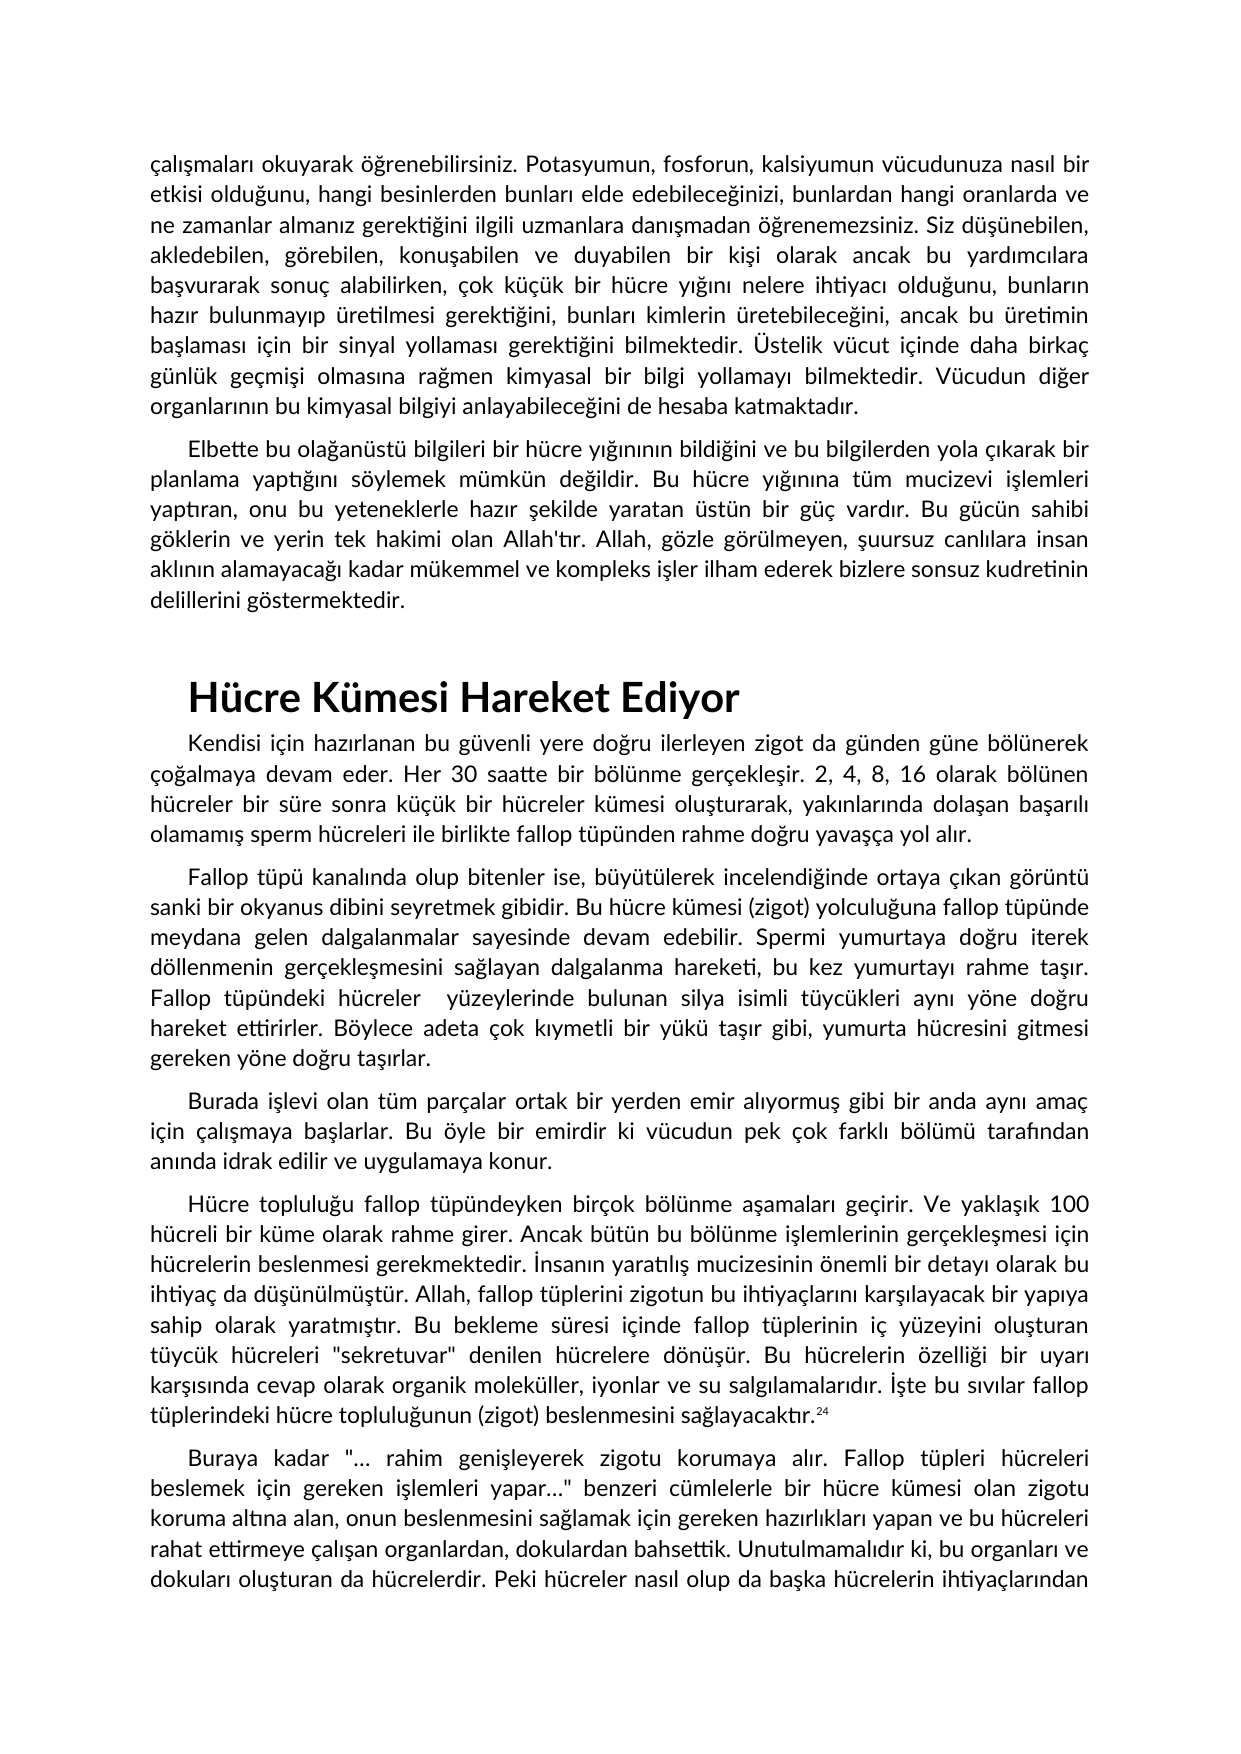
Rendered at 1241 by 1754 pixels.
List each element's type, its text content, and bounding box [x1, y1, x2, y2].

text Burada işlevi olan tüm parçalar ortak bir yerden emir alıyormuş gibi bir anda aynı amaç için çalışmaya başlarlar. Bu öyle bir emirdir ki vücudun pek çok farklı bölümü tarafından anında idrak edilir ve uygulamaya konur. [150, 1086, 1090, 1174]
text Elbette bu olağanüstü bilgileri bir hücre yığınının bildiğini ve bu bilgilerden yola çıkarak bir planlama yaptığını söylemek mümkün değildir. Bu hücre yığınına tüm mucizevi işlemleri yaptıran, onu bu yeteneklerle hazır şekilde yaratan üstün bir güç vardır. Bu gücün sahibi göklerin ve yerin tek hakimi olan Allah'tır. Allah, gözle görülmeyen, şuursuz canlılara insan aklının alamayacağı kadar mükemmel ve kompleks işler ilham ederek bizlere sonsuz kudretinin delillerini göstermektedir. [150, 434, 1090, 613]
subtitle Hücre Kümesi Hareket Ediyor [187, 671, 1090, 721]
text Kendisi için hazırlanan bu güvenli yere doğru ilerleyen zigot da günden güne bölünerek çoğalmaya devam eder. Her 30 saatte bir bölünme gerçekleşir. 2, 4, 8, 16 olarak bölünen hücreler bir süre sonra küçük bir hücreler kümesi oluşturarak, yakınlarında dolaşan başarılı olamamış sperm hücreleri ile birlikte fallop tüpünden rahme doğru yavaşça yol alır. [150, 729, 1090, 847]
text Buraya kadar "… rahim genişleyerek zigotu korumaya alır. Fallop tüpleri hücreleri beslemek için gereken işlemleri yapar…" benzeri cümlelerle bir hücre kümesi olan zigotu koruma altına alan, onun beslenmesini sağlamak için gereken hazırlıkları yapan ve bu hücreleri rahat ettirmeye çalışan organlardan, dokulardan bahsettik. Unutulmamalıdır ki, bu organları ve dokuları oluşturan da hücrelerdir. Peki hücreler nasıl olup da başka hücrelerin ihtiyaçlarından [150, 1444, 1090, 1592]
text Fallop tüpü kanalında olup bitenler ise, büyütülerek incelendiğinde ortaya çıkan görüntü sanki bir okyanus dibini seyretmek gibidir. Bu hücre kümesi (zigot) yolculuğuna fallop tüpünde meydana gelen dalgalanmalar sayesinde devam edebilir. Spermi yumurtaya doğru iterek döllenmenin gerçekleşmesini sağlayan dalgalanma hareketi, bu kez yumurtayı rahme taşır. Fallop tüpündeki hücreler yüzeylerinde bulunan silya isimli tüycükleri aynı yöne doğru hareket ettirirler. Böylece adeta çok kıymetli bir yükü taşır gibi, yumurta hücresini gitmesi gereken yöne doğru taşırlar. [150, 862, 1090, 1071]
text Hücre topluluğu fallop tüpündeyken birçok bölünme aşamaları geçirir. Ve yaklaşık 100 hücreli bir küme olarak rahme girer. Ancak bütün bu bölünme işlemlerinin gerçekleşmesi için hücrelerin beslenmesi gerekmektedir. İnsanın yaratılış mucizesinin önemli bir detayı olarak bu ihtiyaç da düşünülmüştür. Allah, fallop tüplerini zigotun bu ihtiyaçlarını karşılayacak bir yapıya sahip olarak yaratmıştır. Bu bekleme süresi içinde fallop tüplerinin iç yüzeyini oluşturan tüycük hücreleri "sekretuvar" denilen hücrelere dönüşür. Bu hücrelerin özelliği bir uyarı karşısında cevap olarak organik moleküller, iyonlar ve su salgılamalarıdır. İşte bu sıvılar fallop tüplerindeki hücre topluluğunun (zigot) beslenmesini sağlayacaktır.24 [150, 1189, 1090, 1428]
text çalışmaları okuyarak öğrenebilirsiniz. Potasyumun, fosforun, kalsiyumun vücudunuza nasıl bir etkisi olduğunu, hangi besinlerden bunları elde edebileceğinizi, bunlardan hangi oranlarda ve ne zamanlar almanız gerektiğini ilgili uzmanlara danışmadan öğrenemezsiniz. Siz düşünebilen, akledebilen, görebilen, konuşabilen ve duyabilen bir kişi olarak ancak bu yardımcılara başvurarak sonuç alabilirken, çok küçük bir hücre yığını nelere ihtiyacı olduğunu, bunların hazır bulunmayıp üretilmesi gerektiğini, bunları kimlerin üretebileceğini, ancak bu üretimin başlaması için bir sinyal yollaması gerektiğini bilmektedir. Üstelik vücut içinde daha birkaç günlük geçmişi olmasına rağmen kimyasal bir bilgi yollamayı bilmektedir. Vücudun diğer organlarının bu kimyasal bilgiyi anlayabileceğini de hesaba katmaktadır. [150, 150, 1090, 419]
